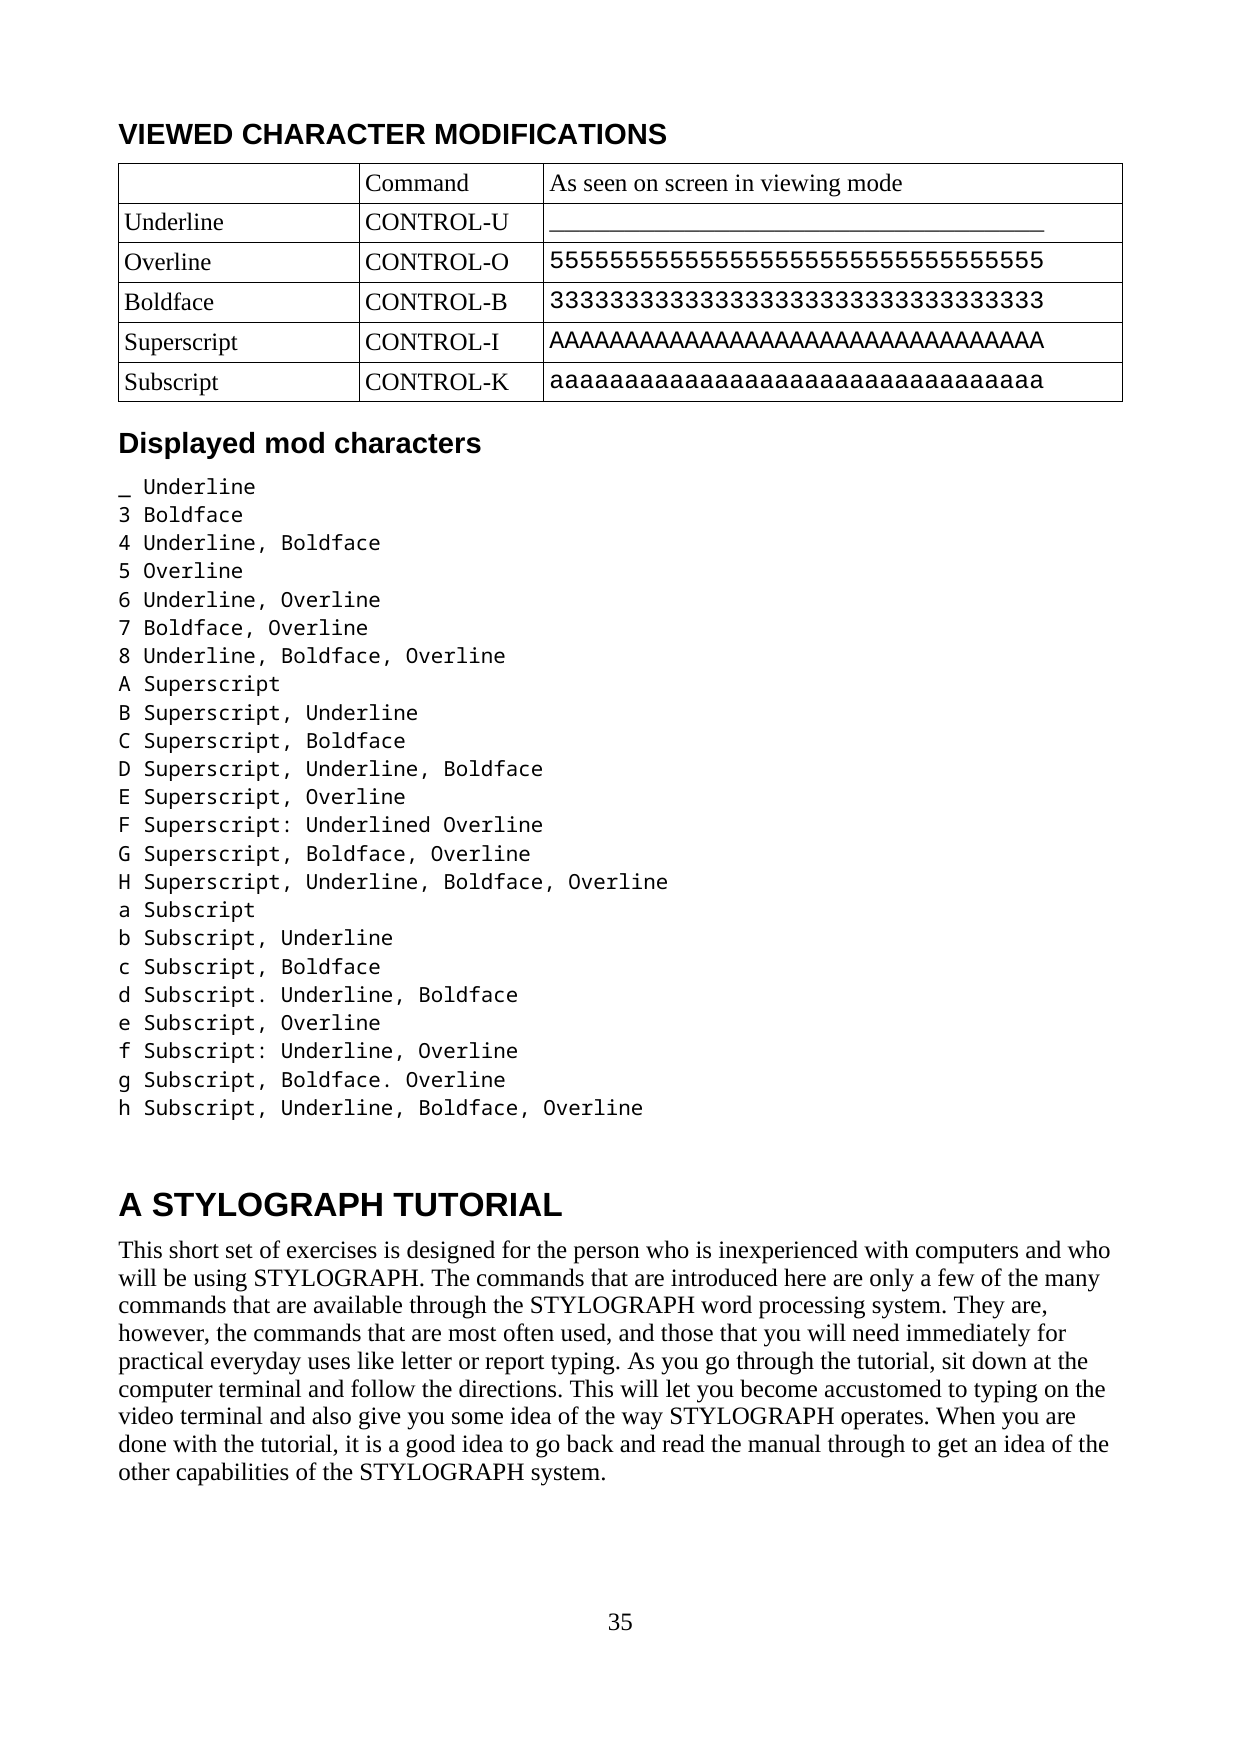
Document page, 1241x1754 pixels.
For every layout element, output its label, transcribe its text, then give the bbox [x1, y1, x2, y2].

table_cell Superscript [119, 323, 359, 362]
subtitle Displayed mod characters [118, 427, 1122, 459]
text b Subscript, Underline [118, 923, 1122, 952]
table_cell CONTROL-O [360, 243, 543, 282]
text g Subscript, Boldface. Overline [118, 1065, 1122, 1093]
table_cell Boldface [119, 283, 359, 322]
text B Superscript, Underline [118, 698, 1122, 726]
text a Subscript [118, 895, 1122, 923]
table_header [119, 164, 359, 203]
text F Superscript: Underlined Overline [118, 811, 1122, 839]
table_cell CONTROL-U [360, 204, 543, 242]
text 5 Overline [118, 557, 1122, 585]
table_cell 333333333333333333333333333333333 [544, 283, 1122, 322]
table_cell 555555555555555555555555555555555 [544, 243, 1122, 282]
text 8 Underline, Boldface, Overline [118, 641, 1122, 669]
table_cell CONTROL-K [360, 363, 543, 401]
text 7 Boldface, Overline [118, 613, 1122, 641]
text e Subscript, Overline [118, 1008, 1122, 1036]
table_cell CONTROL-B [360, 283, 543, 322]
text D Superscript, Underline, Boldface [118, 754, 1122, 782]
subtitle VIEWED CHARACTER MODIFICATIONS [118, 118, 1122, 151]
text h Subscript, Underline, Boldface, Overline [118, 1093, 1122, 1121]
text 3 Boldface [118, 500, 1122, 528]
table_cell Overline [119, 243, 359, 282]
text This short set of exercises is designed for the person who is inexperienced with computers and who will be using STYLOGRAPH. The commands that are introduced here are only a few of the many commands that are available through the STYLOGRAPH word processing system. They are, however, the commands that are most often used, and those that you will need immediately for practical everyday uses like letter or report typing. As you go through the tutorial, sit down at the computer terminal and follow the directions. This will let you become accustomed to typing on the video terminal and also give you some idea of the way STYLOGRAPH operates. When you are done with the tutorial, it is a good idea to go back and read the manual through to get an idea of the other capabilities of the STYLOGRAPH system. [118, 1236, 1122, 1486]
text f Subscript: Underline, Overline [118, 1036, 1122, 1065]
table_header Command [360, 164, 543, 203]
subtitle A STYLOGRAPH TUTORIAL [118, 1186, 1122, 1224]
text c Subscript, Boldface [118, 952, 1122, 980]
text H Superscript, Underline, Boldface, Overline [118, 867, 1122, 895]
table_cell AAAAAAAAAAAAAAAAAAAAAAAAAAAAAAAAA [544, 323, 1122, 362]
text 6 Underline, Overline [118, 585, 1122, 613]
text _ Underline [118, 472, 1122, 500]
text E Superscript, Overline [118, 782, 1122, 811]
table_cell _________________________________ [544, 204, 1122, 242]
table_header As seen on screen in viewing mode [544, 164, 1122, 203]
text d Subscript. Underline, Boldface [118, 980, 1122, 1008]
text C Superscript, Boldface [118, 726, 1122, 754]
text A Superscript [118, 669, 1122, 698]
table_cell aaaaaaaaaaaaaaaaaaaaaaaaaaaaaaaaa [544, 363, 1122, 401]
table_cell Subscript [119, 363, 359, 401]
table_cell Underline [119, 204, 359, 242]
text 4 Underline, Boldface [118, 528, 1122, 557]
text G Superscript, Boldface, Overline [118, 839, 1122, 867]
table_cell CONTROL-I [360, 323, 543, 362]
